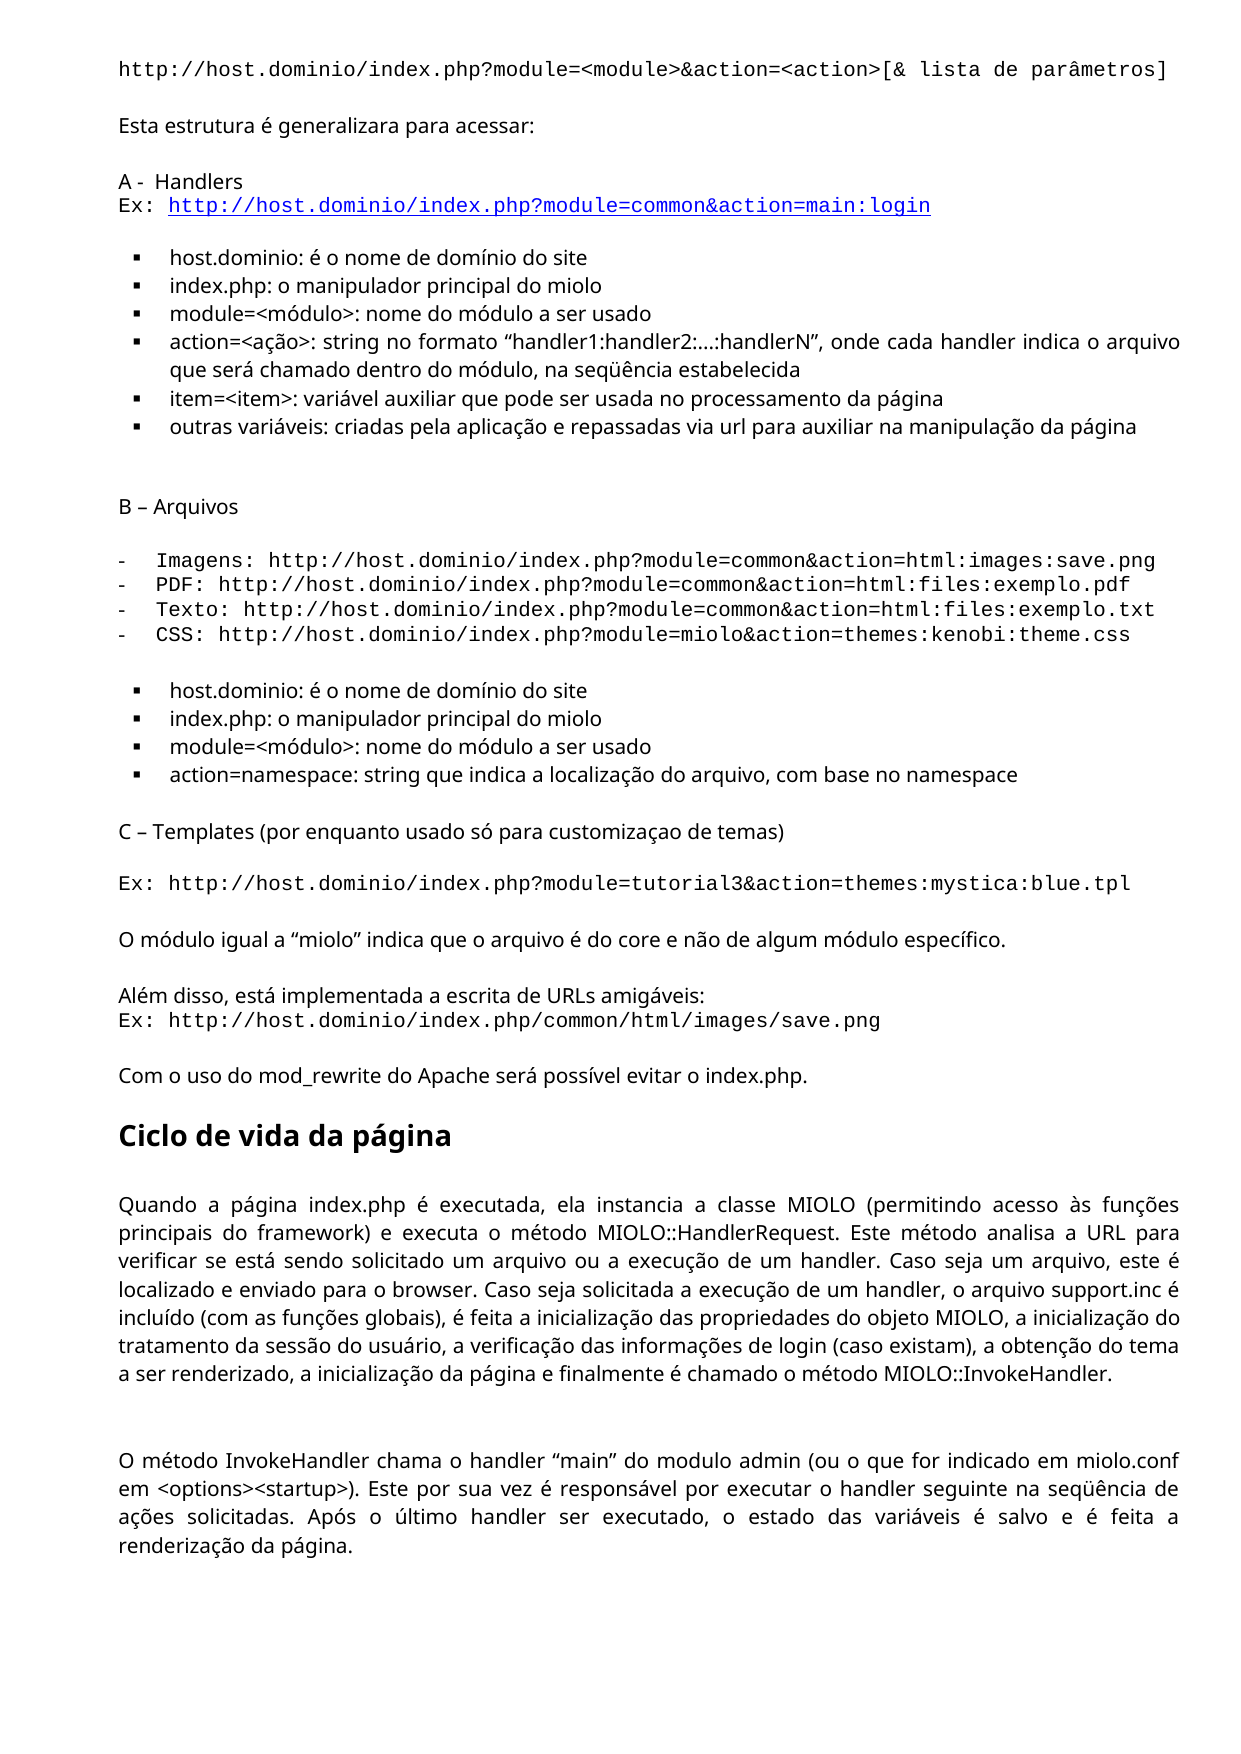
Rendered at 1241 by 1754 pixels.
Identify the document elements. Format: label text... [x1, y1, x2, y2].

list index.php: o manipulador principal do miolo [132, 271, 1181, 299]
list index.php: o manipulador principal do miolo [132, 704, 1181, 732]
text O método InvokeHandler chama o handler “main” do modulo admin (ou o que for indicado em miolo.conf em <options><startup>). Este por sua vez é responsável por executar o handler seguinte na seqüência de ações solicitadas. Após o último handler ser executado, o estado das variáveis é salvo e é feita a renderização da página. [118, 1446, 1181, 1559]
list module=<módulo>: nome do módulo a ser usado [132, 299, 1181, 327]
text Com o uso do mod_rewrite do Apache será possível evitar o index.php. [118, 1062, 1181, 1090]
list Imagens: http://host.dominio/index.php?module=common&action=html:images:save.png [118, 548, 1181, 573]
list item=<item>: variável auxiliar que pode ser usada no processamento da página [132, 384, 1181, 412]
list Texto: http://host.dominio/index.php?module=common&action=html:files:exemplo.txt [118, 598, 1181, 623]
list module=<módulo>: nome do módulo a ser usado [132, 732, 1181, 761]
text Além disso, está implementada a escrita de URLs amigáveis: [118, 982, 1181, 1010]
text Ex: http://host.dominio/index.php?module=tutorial3&action=themes:mystica:blue.tpl [118, 873, 1181, 897]
list PDF: http://host.dominio/index.php?module=common&action=html:files:exemplo.pdf [118, 573, 1181, 598]
list outras variáveis: criadas pela aplicação e repassadas via url para auxiliar na manipulação da página [132, 412, 1181, 440]
list action=<ação>: string no formato “handler1:handler2:...:handlerN”, onde cada handler indica o arquivo que será chamado dentro do módulo, na seqüência estabelecida [132, 327, 1181, 384]
text Esta estrutura é generalizara para acessar: [118, 111, 1181, 139]
list host.dominio: é o nome de domínio do site [132, 243, 1181, 271]
text B – Arquivos [118, 492, 1181, 520]
list CSS: http://host.dominio/index.php?module=miolo&action=themes:kenobi:theme.css [118, 623, 1181, 648]
list action=namespace: string que indica a localização do arquivo, com base no namespace [132, 761, 1181, 789]
subtitle Ciclo de vida da página [118, 1115, 1181, 1155]
text A - Handlers [118, 167, 1181, 196]
text O módulo igual a “miolo” indica que o arquivo é do core e não de algum módulo específico. [118, 925, 1181, 953]
text C – Templates (por enquanto usado só para customizaçao de temas) [118, 817, 1181, 845]
text Ex: http://host.dominio/index.php?module=common&action=main:login [118, 196, 1181, 219]
text Quando a página index.php é executada, ela instancia a classe MIOLO (permitindo acesso às funções principais do framework) e executa o método MIOLO::HandlerRequest. Este método analisa a URL para verificar se está sendo solicitado um arquivo ou a execução de um handler. Caso seja um arquivo, este é localizado e enviado para o browser. Caso seja solicitada a execução de um handler, o arquivo support.inc é incluído (com as funções globais), é feita a inicialização das propriedades do objeto MIOLO, a inicialização do tratamento da sessão do usuário, a verificação das informações de login (caso existam), a obtenção do tema a ser renderizado, a inicialização da página e finalmente é chamado o método MIOLO::InvokeHandler. [118, 1190, 1181, 1388]
text http://host.dominio/index.php?module=<module>&action=<action>[& lista de parâmetros] [118, 59, 1181, 83]
list host.dominio: é o nome de domínio do site [132, 676, 1181, 704]
text Ex: http://host.dominio/index.php/common/html/images/save.png [118, 1010, 1181, 1033]
